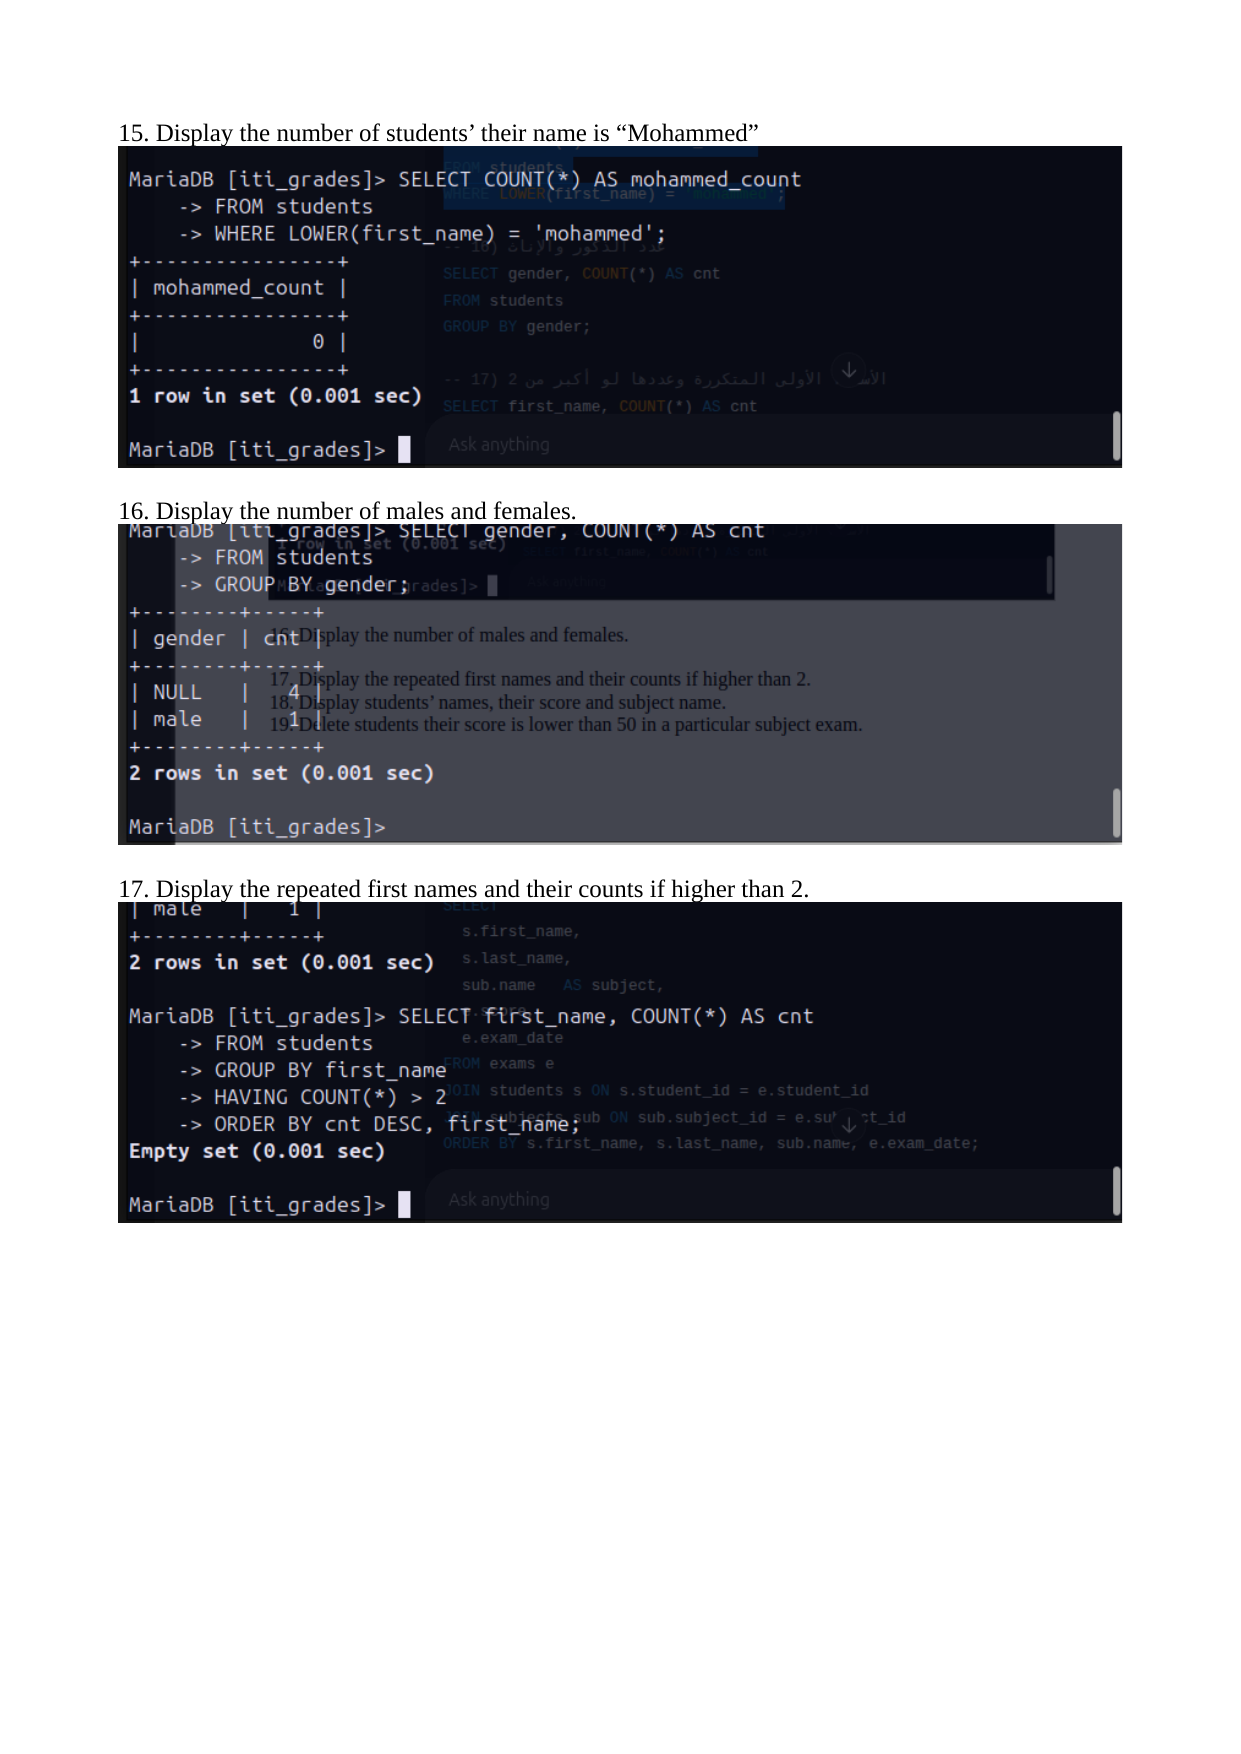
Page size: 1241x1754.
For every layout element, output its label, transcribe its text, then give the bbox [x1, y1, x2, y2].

picture [118, 902, 1123, 1223]
picture [118, 146, 1123, 468]
text 17. Display the repeated first names and their counts if higher than 2. [118, 874, 1122, 902]
text 16. Display the number of males and females. [118, 496, 1122, 524]
picture [118, 524, 1123, 845]
text 15. Display the number of students’ their name is “Mohammed” [118, 118, 1122, 146]
